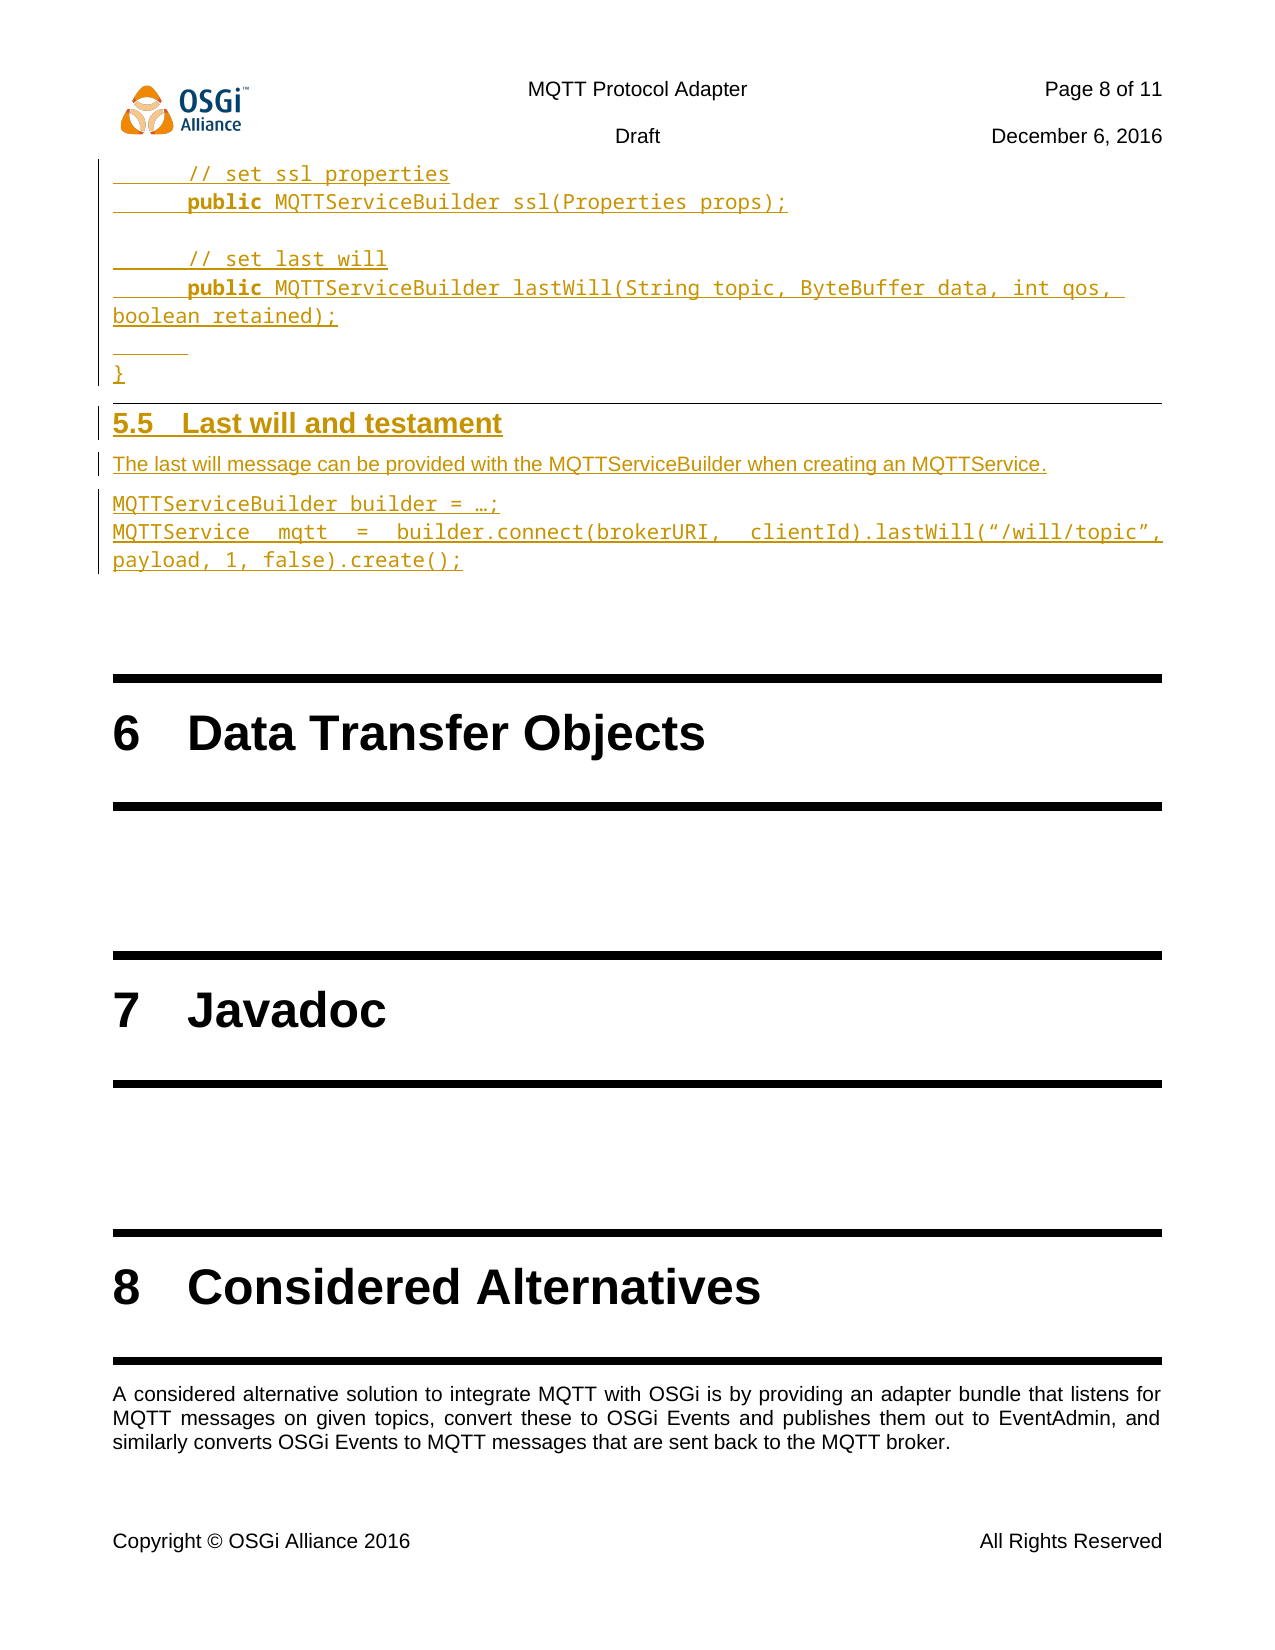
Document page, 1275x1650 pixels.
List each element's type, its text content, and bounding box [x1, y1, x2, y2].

subtitle Considered Alternatives [112, 1230, 1162, 1365]
text payload, 1, false).create(); [112, 542, 1162, 574]
text The last will message can be provided with the MQTTServiceBuilder when creating an MQTTService. [112, 452, 1162, 476]
text // set ssl properties [112, 159, 1162, 187]
text public MQTTServiceBuilder lastWill(String topic, ByteBuffer data, int qos, boolean retained); [112, 273, 1162, 329]
text MQTTService mqtt = builder.connect(brokerURI, clientId).lastWill(“/will/topic”, [112, 517, 1162, 541]
subtitle Data Transfer Objects [112, 675, 1162, 811]
text // set last will [112, 244, 1162, 273]
text } [112, 358, 1162, 386]
text MQTTServiceBuilder builder = …; [112, 489, 1162, 517]
subtitle Last will and testament [112, 404, 1162, 440]
text A considered alternative solution to integrate MQTT with OSGi is by providing an adapter bundle that listens for MQTT messages on given topics, convert these to OSGi Events and publishes them out to EventAdmin, and similarly converts OSGi Events to MQTT messages that are sent back to the MQTT broker. [112, 1382, 1162, 1454]
subtitle Javadoc [112, 952, 1162, 1088]
text public MQTTServiceBuilder ssl(Properties props); [112, 187, 1162, 216]
picture [113, 78, 257, 142]
